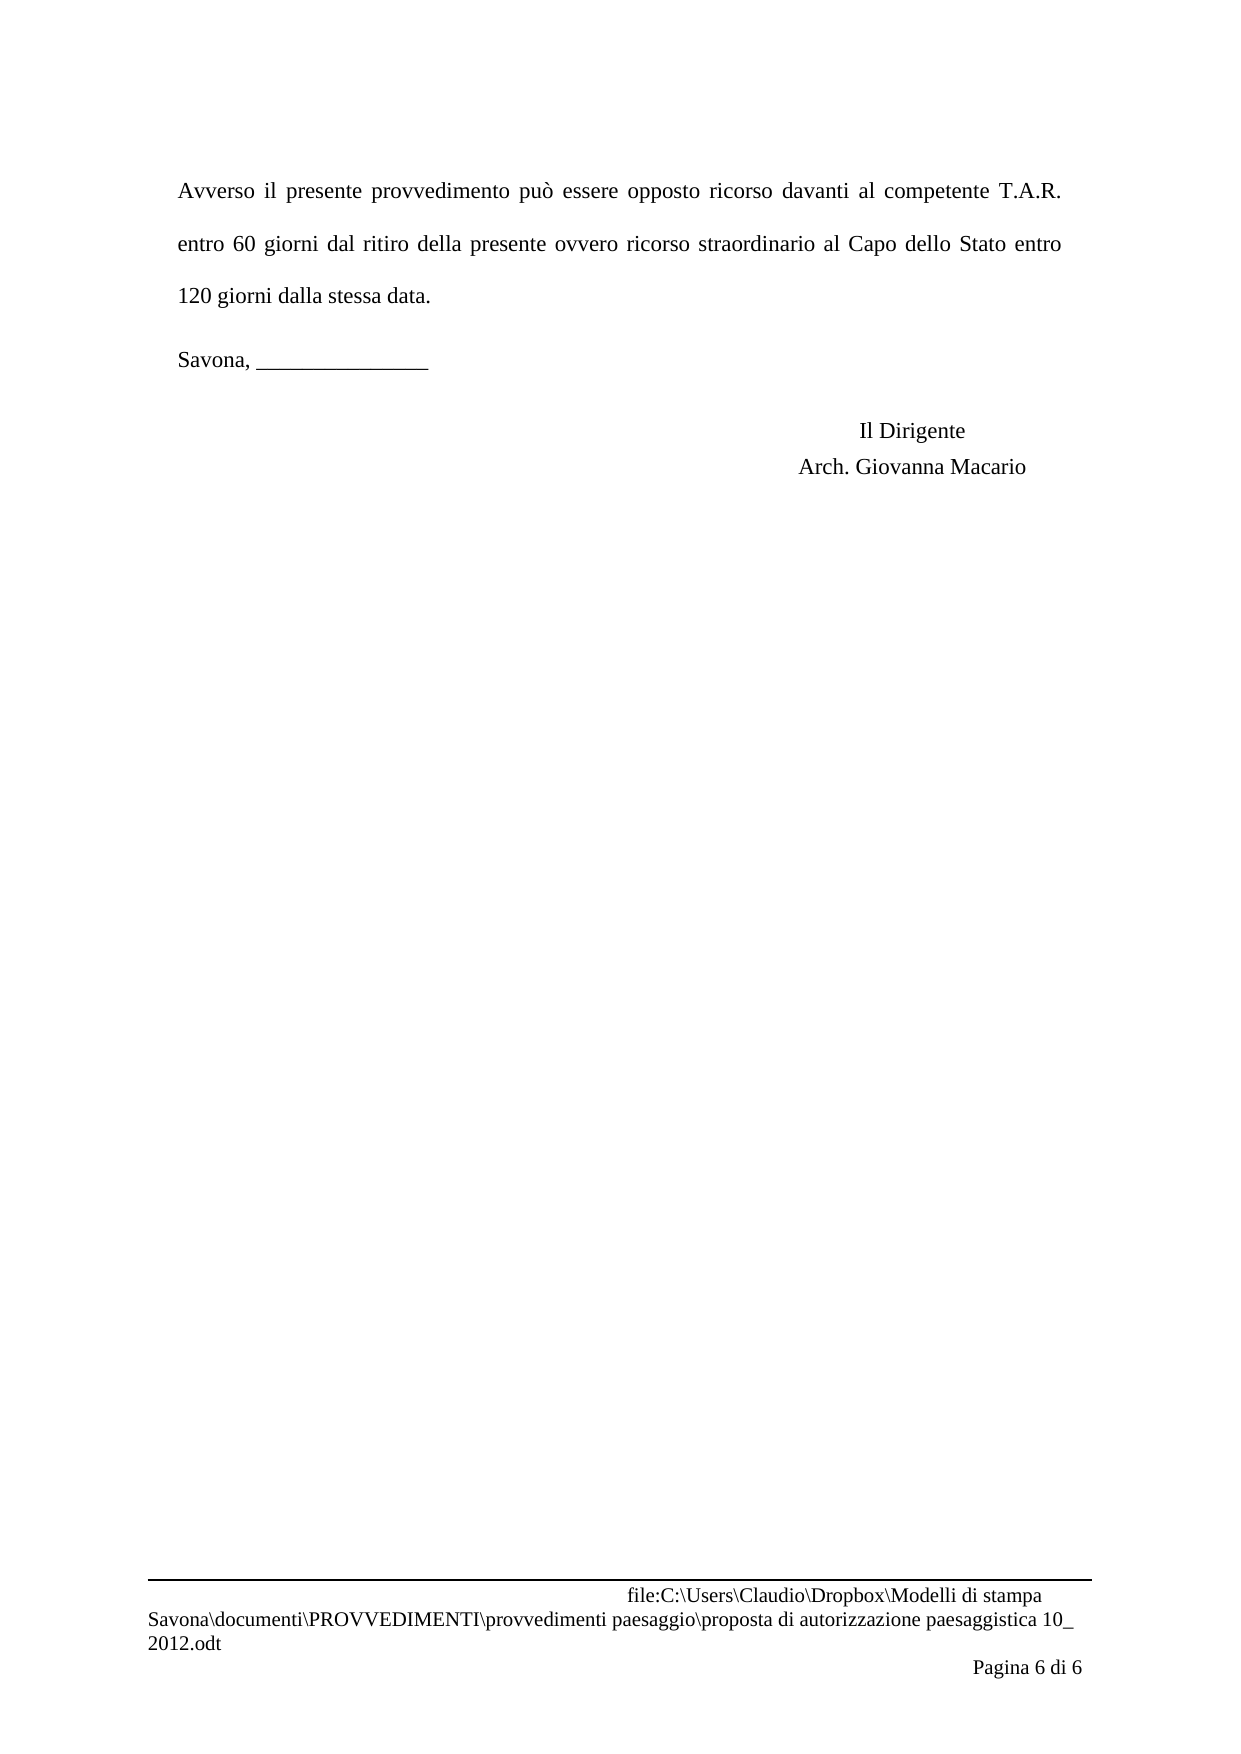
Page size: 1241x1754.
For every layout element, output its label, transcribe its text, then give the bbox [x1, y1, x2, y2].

text Avverso il presente provvedimento può essere opposto ricorso davanti al competente T.A.R. entro 60 giorni dal ritiro della presente ovvero ricorso straordinario al Capo dello Stato entro 120 giorni dalla stessa data. [177, 177, 1063, 309]
table_header Il Dirigente Arch. Giovanna Macario [664, 399, 1160, 500]
table_header [177, 399, 664, 500]
text Savona, _______________ [177, 346, 1063, 372]
